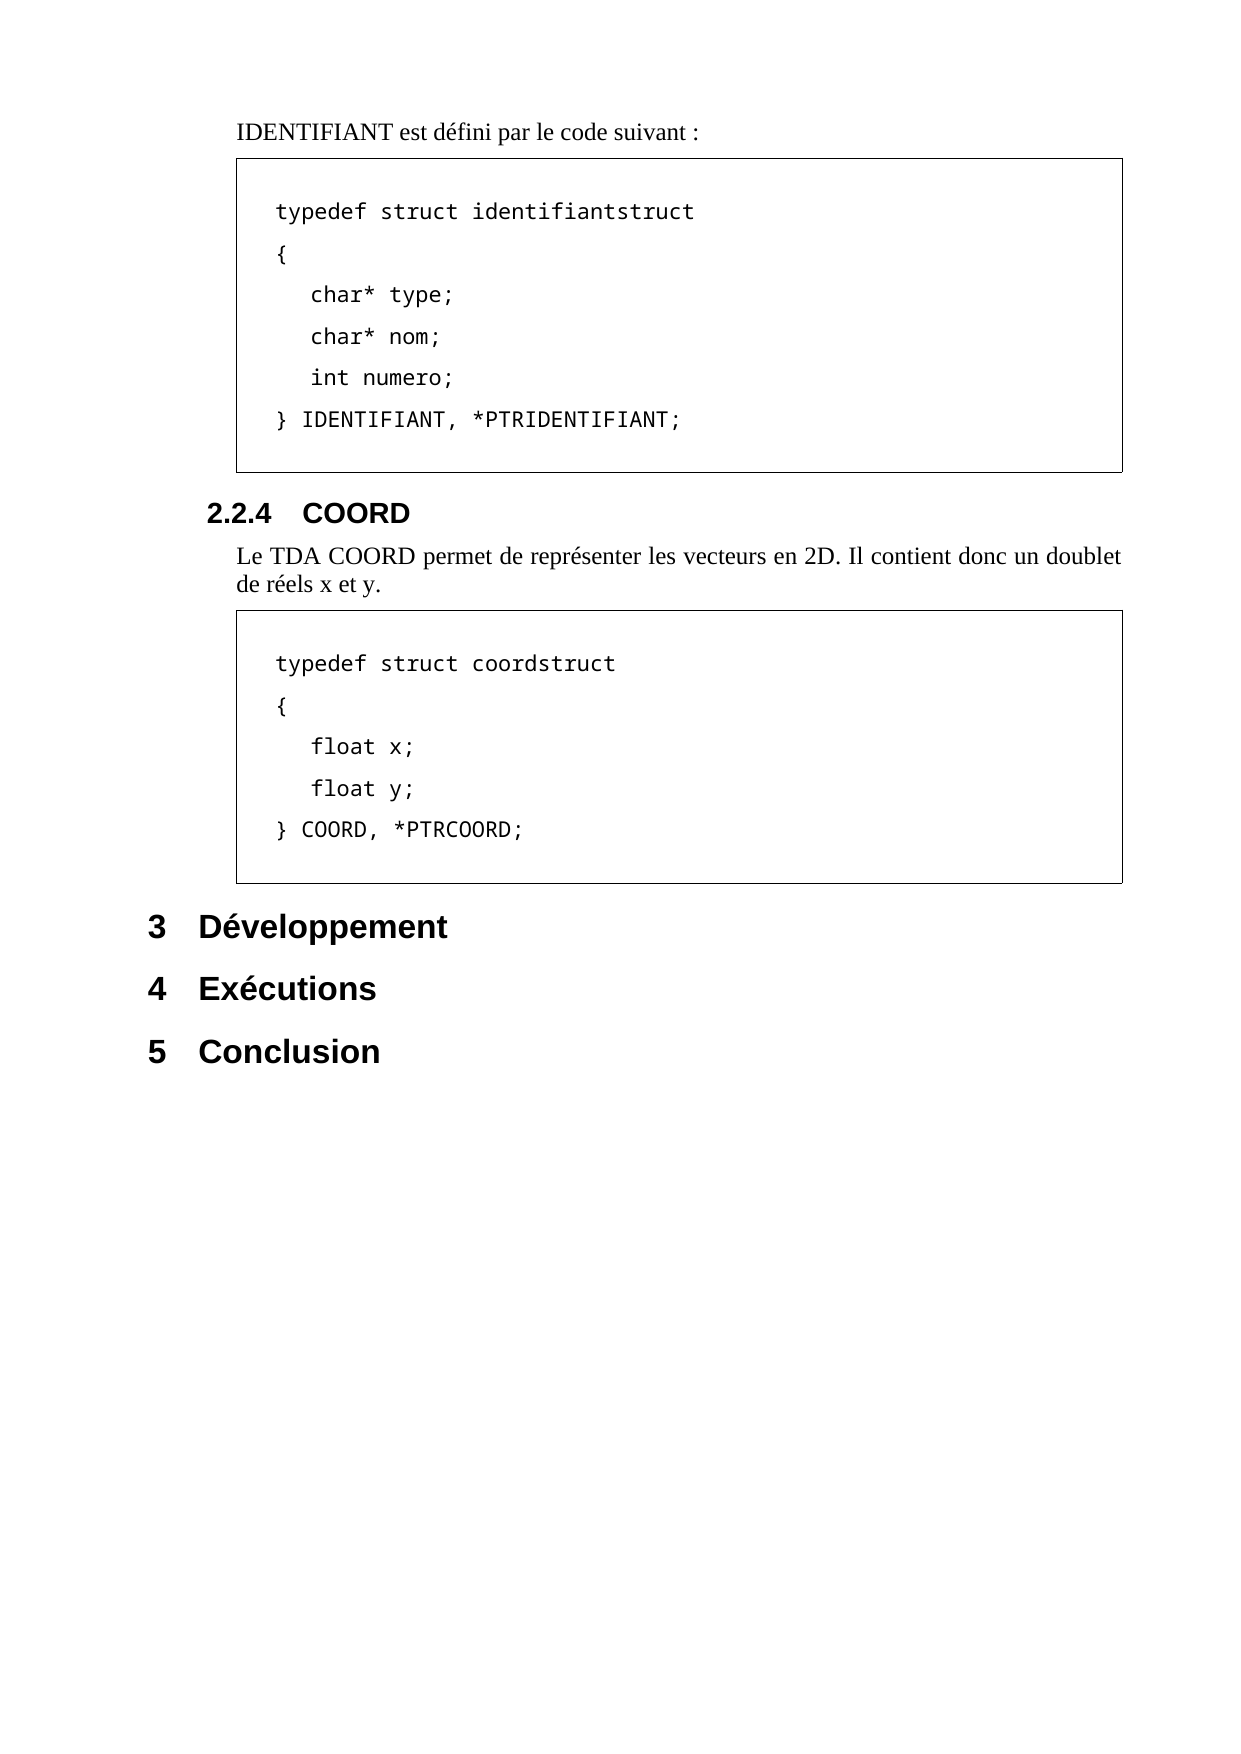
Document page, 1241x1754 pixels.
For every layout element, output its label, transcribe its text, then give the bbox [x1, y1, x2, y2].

text IDENTIFIANT est défini par le code suivant : [236, 118, 1122, 146]
subtitle Développement [118, 908, 1122, 945]
subtitle Exécutions [118, 970, 1122, 1008]
text float y; [237, 734, 1122, 776]
text char* nom; [237, 282, 1122, 324]
text int numero; [237, 324, 1122, 365]
text } IDENTIFIANT, *PTRIDENTIFIANT; [237, 365, 1122, 472]
text typedef struct coordstruct [237, 611, 1122, 651]
text typedef struct identifiantstruct [237, 159, 1122, 199]
subtitle Conclusion [118, 1033, 1122, 1070]
text { [237, 651, 1122, 693]
text } COORD, *PTRCOORD; [237, 776, 1122, 883]
text float x; [237, 693, 1122, 734]
text { [237, 199, 1122, 241]
text char* type; [237, 241, 1122, 282]
text Le TDA COORD permet de représenter les vecteurs en 2D. Il contient donc un doublet de réels x et y. [236, 542, 1122, 598]
subtitle COORD [118, 497, 1122, 530]
